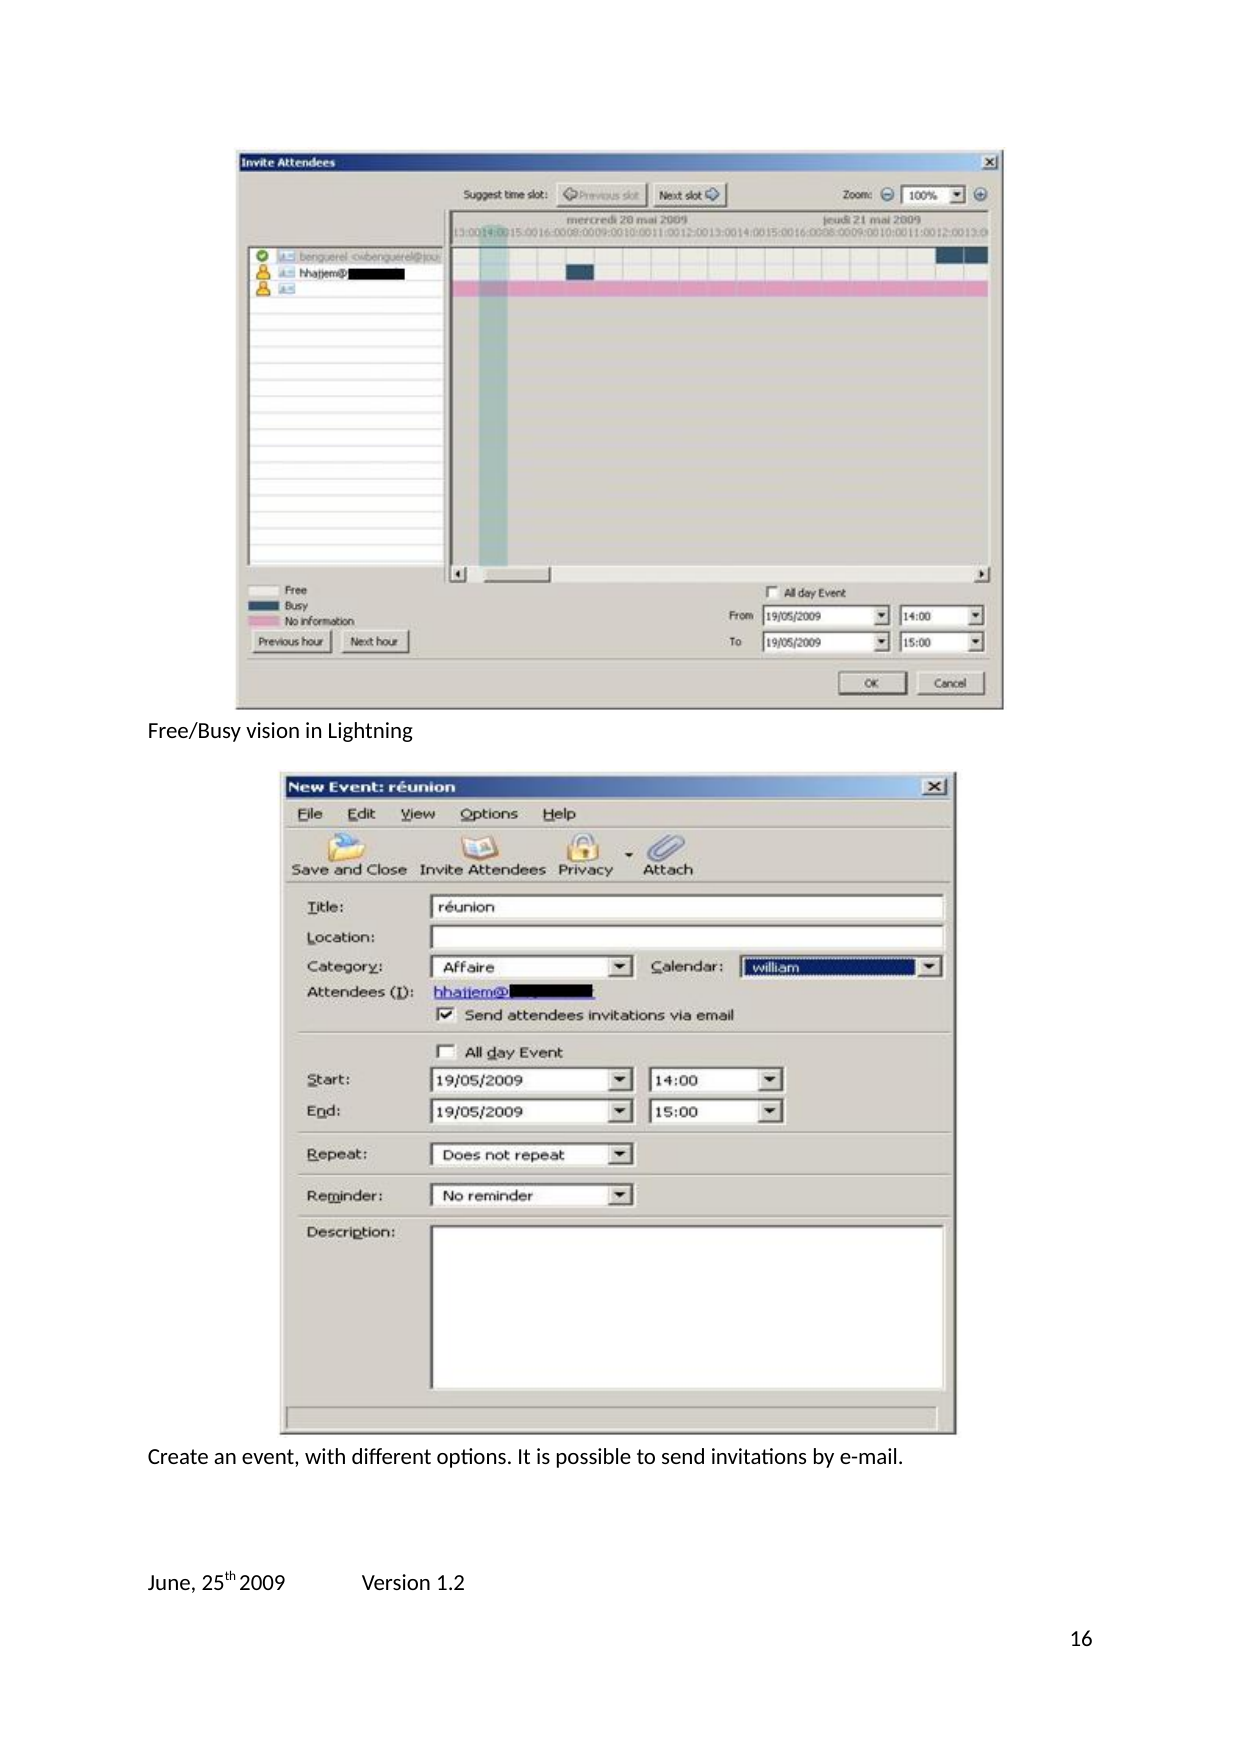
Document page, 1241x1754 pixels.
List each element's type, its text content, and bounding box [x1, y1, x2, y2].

text Create an event, with different options. It is possible to send invitations by e-mail. [148, 1442, 1092, 1470]
picture [277, 769, 963, 1438]
text Free/Busy vision in Lightning [148, 717, 1092, 745]
picture [233, 147, 1007, 713]
